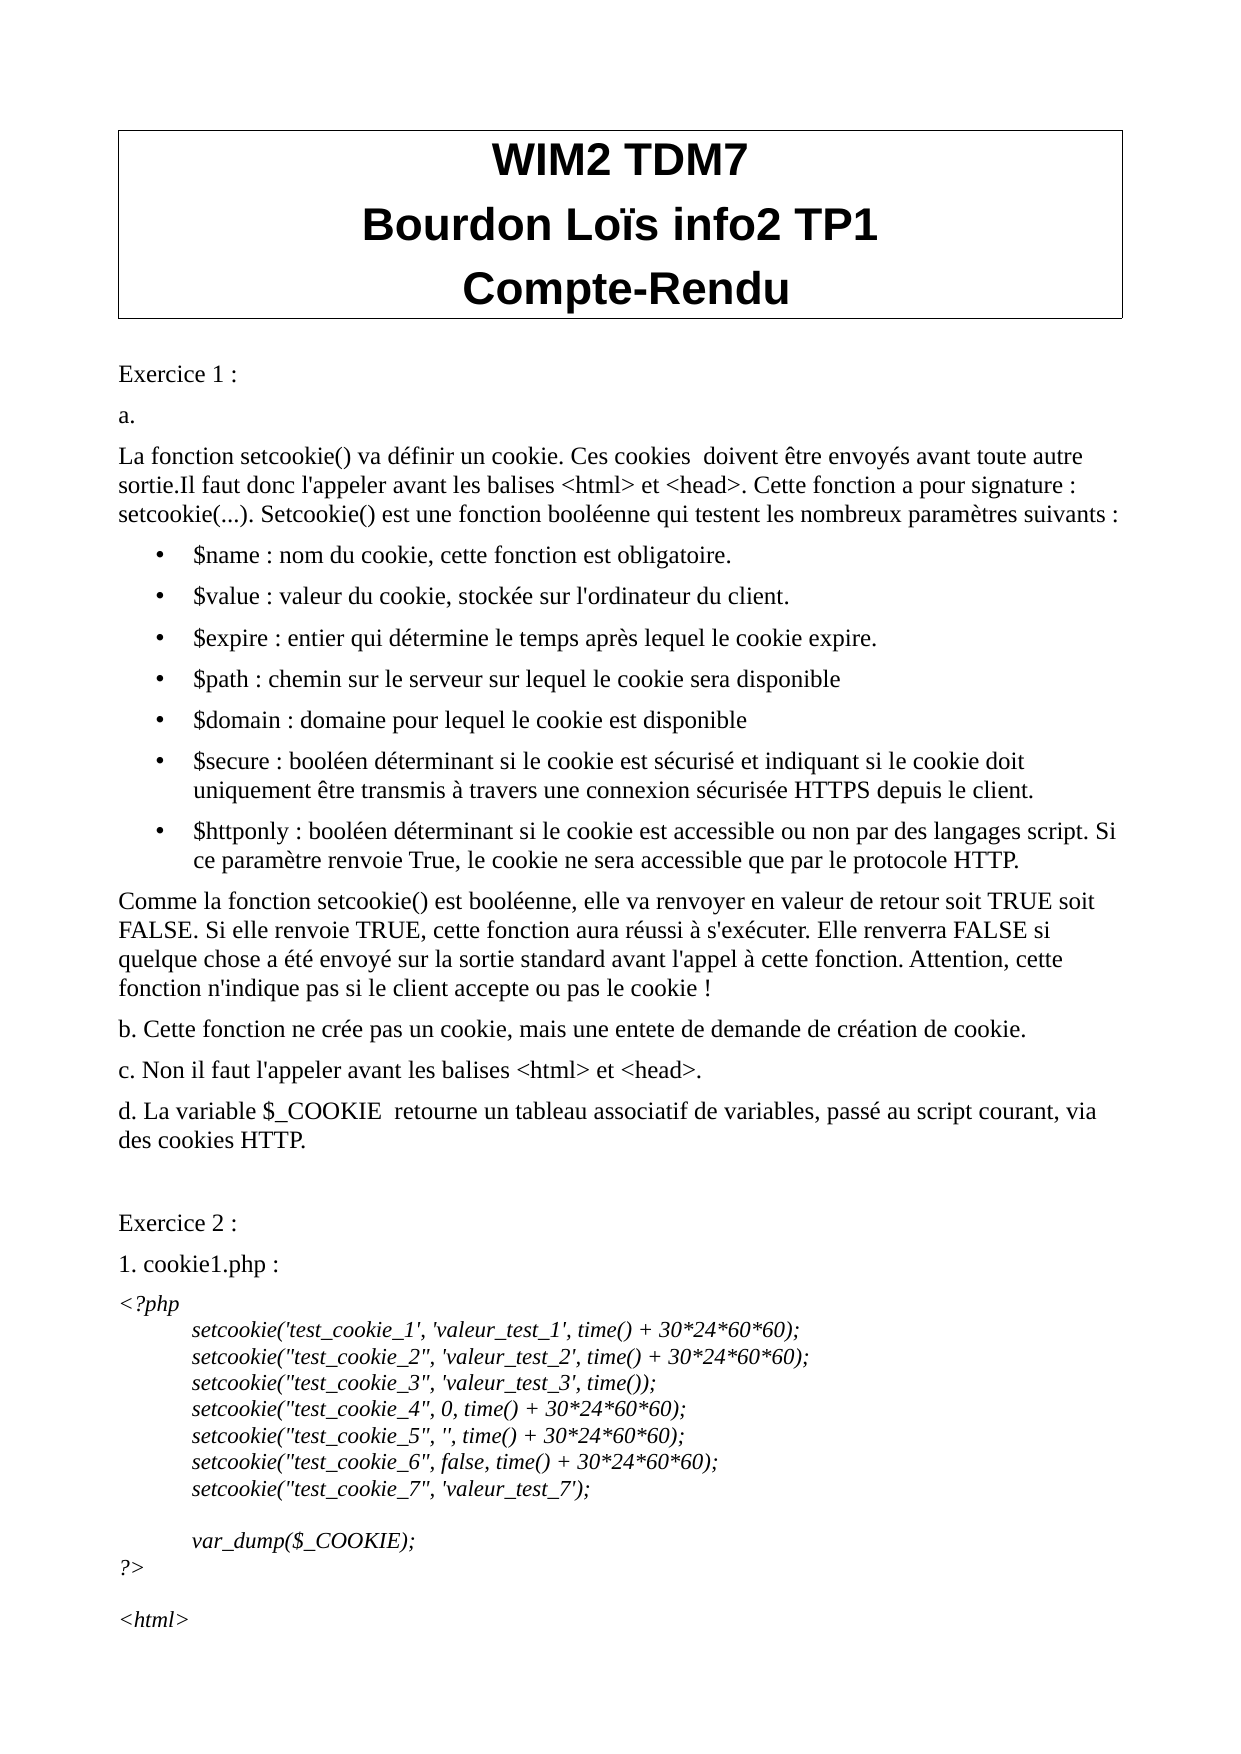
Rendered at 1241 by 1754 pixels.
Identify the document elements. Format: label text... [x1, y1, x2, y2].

text <html> [118, 1606, 1122, 1633]
text var_dump($_COOKIE); [118, 1527, 1122, 1554]
text <?php [118, 1290, 1122, 1316]
title Compte-Rendu [119, 259, 1122, 318]
text Comme la fonction setcookie() est booléenne, elle va renvoyer en valeur de retour soit TRUE soit FALSE. Si elle renvoie TRUE, cette fonction aura réussi à s'exécuter. Elle renverra FALSE si quelque chose a été envoyé sur la sortie standard avant l'appel à cette fonction. Attention, cette fonction n'indique pas si le client accepte ou pas le cookie ! [118, 886, 1122, 1001]
text setcookie('test_cookie_1', 'valeur_test_1', time() + 30*24*60*60); [118, 1316, 1122, 1343]
list $secure : booléen déterminant si le cookie est sécurisé et indiquant si le cookie doit uniquement être transmis à travers une connexion sécurisée HTTPS depuis le client. [156, 746, 1122, 804]
text Exercice 2 : [118, 1208, 1122, 1236]
text setcookie("test_cookie_6", false, time() + 30*24*60*60); [118, 1448, 1122, 1474]
title WIM2 TDM7 [119, 131, 1122, 186]
text Exercice 1 : [118, 359, 1122, 388]
list $value : valeur du cookie, stockée sur l'ordinateur du client. [156, 581, 1122, 610]
text La fonction setcookie() va définir un cookie. Ces cookies doivent être envoyés avant toute autre sortie.Il faut donc l'appeler avant les balises <html> et <head>. Cette fonction a pour signature : setcookie(...). Setcookie() est une fonction booléenne qui testent les nombreux paramètres suivants : [118, 441, 1122, 528]
text setcookie("test_cookie_2", 'valeur_test_2', time() + 30*24*60*60); [118, 1343, 1122, 1369]
list $httponly : booléen déterminant si le cookie est accessible ou non par des langages script. Si ce paramètre renvoie True, le cookie ne sera accessible que par le protocole HTTP. [156, 816, 1122, 874]
list $domain : domaine pour lequel le cookie est disponible [156, 705, 1122, 734]
text ?> [118, 1554, 1122, 1580]
text 1. cookie1.php : [118, 1249, 1122, 1278]
text setcookie("test_cookie_5", '', time() + 30*24*60*60); [118, 1422, 1122, 1448]
text b. Cette fonction ne crée pas un cookie, mais une entete de demande de création de cookie. [118, 1014, 1122, 1043]
text d. La variable $_COOKIE retourne un tableau associatif de variables, passé au script courant, via des cookies HTTP. [118, 1096, 1122, 1154]
text setcookie("test_cookie_3", 'valeur_test_3', time()); [118, 1369, 1122, 1396]
list $name : nom du cookie, cette fonction est obligatoire. [156, 540, 1122, 569]
list $expire : entier qui détermine le temps après lequel le cookie expire. [156, 623, 1122, 651]
title Bourdon Loïs info2 TP1 [119, 194, 1122, 250]
text setcookie("test_cookie_4", 0, time() + 30*24*60*60); [118, 1396, 1122, 1422]
text setcookie("test_cookie_7", 'valeur_test_7'); [118, 1474, 1122, 1501]
text c. Non il faut l'appeler avant les balises <html> et <head>. [118, 1055, 1122, 1084]
list $path : chemin sur le serveur sur lequel le cookie sera disponible [156, 664, 1122, 693]
text a. [118, 400, 1122, 429]
